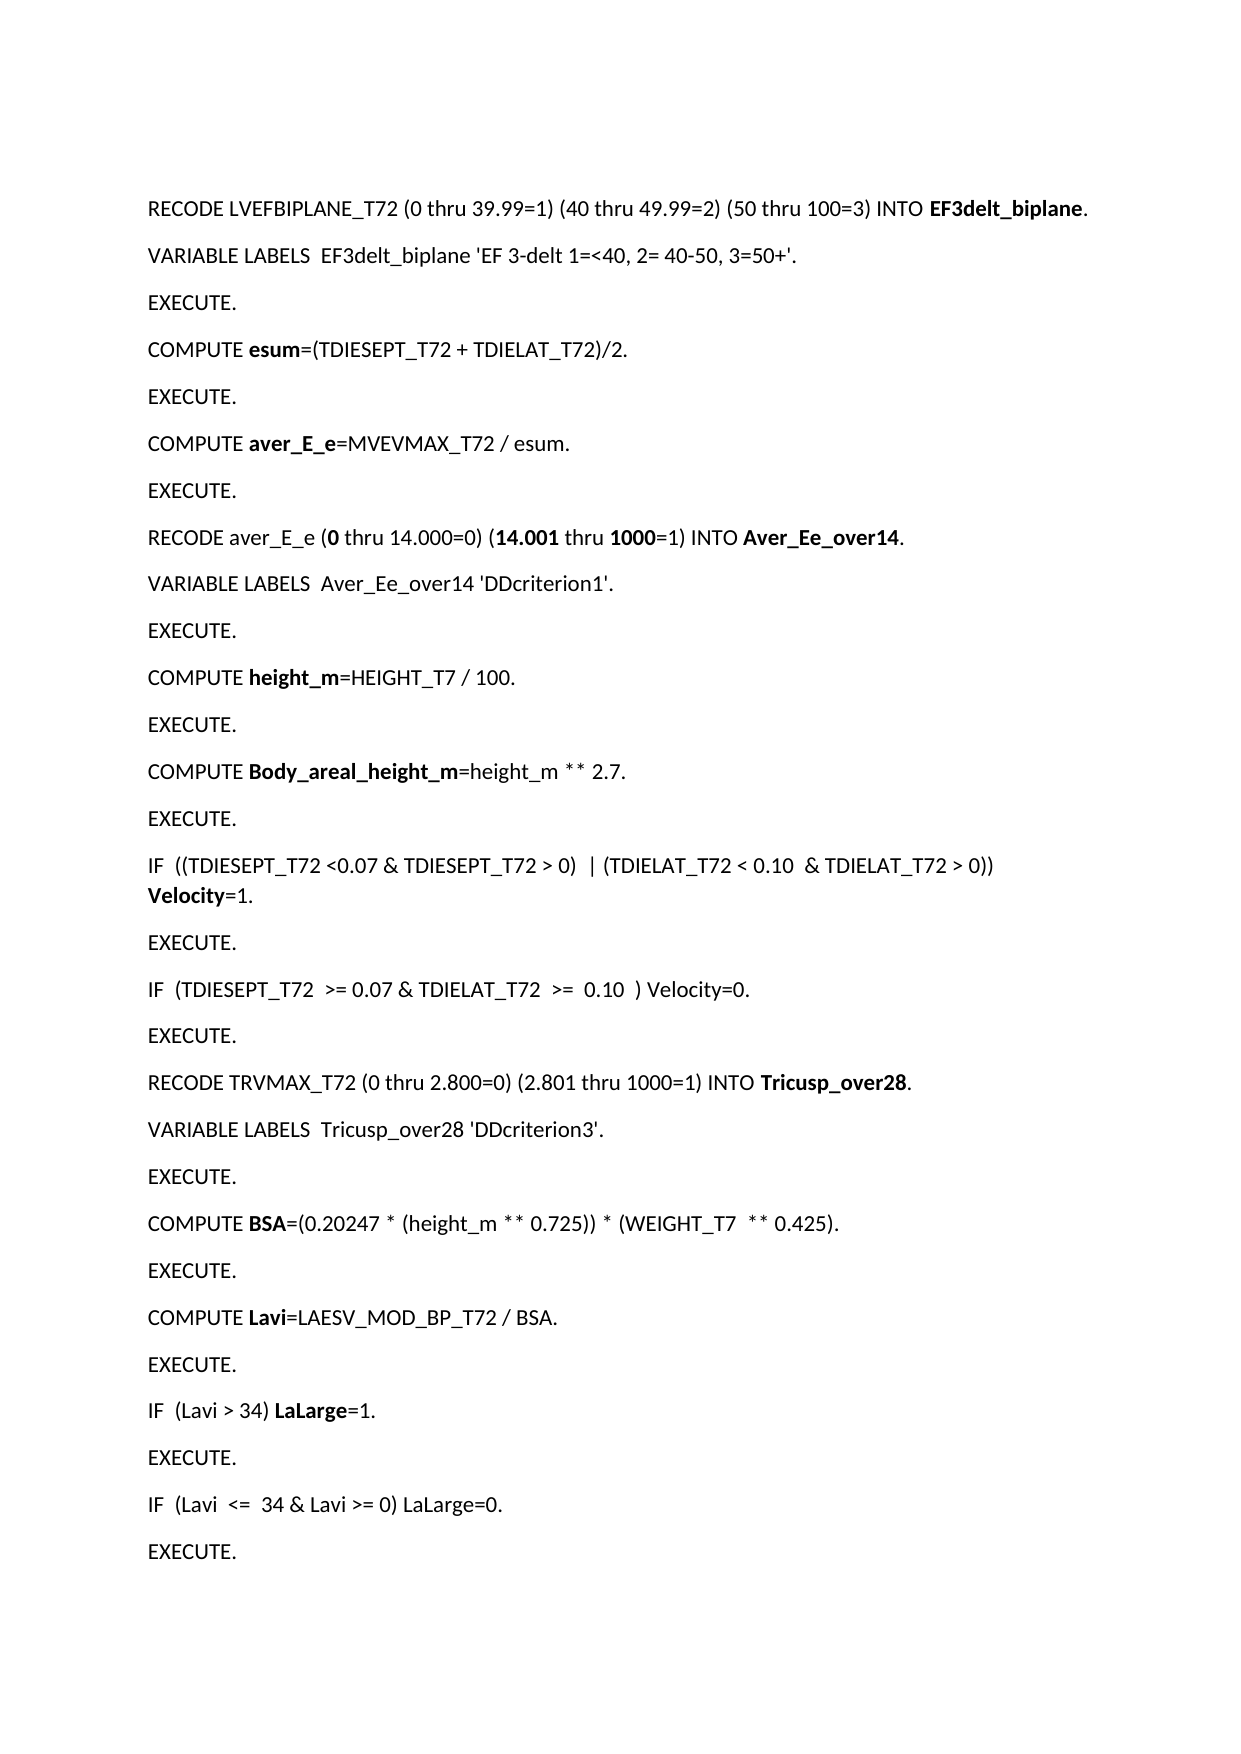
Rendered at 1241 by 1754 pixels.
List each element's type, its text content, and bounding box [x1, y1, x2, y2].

text EXECUTE. [148, 616, 1093, 644]
text COMPUTE esum=(TDIESEPT_T72 + TDIELAT_T72)/2. [148, 335, 1093, 363]
text COMPUTE BSA=(0.20247 * (height_m ** 0.725)) * (WEIGHT_T7 ** 0.425). [148, 1209, 1093, 1237]
text EXECUTE. [148, 476, 1093, 504]
text IF (TDIESEPT_T72 >= 0.07 & TDIELAT_T72 >= 0.10 ) Velocity=0. [148, 975, 1093, 1003]
text IF ((TDIESEPT_T72 <0.07 & TDIESEPT_T72 > 0) | (TDIELAT_T72 < 0.10 & TDIELAT_T72 > 0)) Velocity=1. [148, 851, 1093, 909]
text EXECUTE. [148, 288, 1093, 316]
text IF (Lavi <= 34 & Lavi >= 0) LaLarge=0. [148, 1490, 1093, 1518]
text EXECUTE. [148, 1256, 1093, 1284]
text IF (Lavi > 34) LaLarge=1. [148, 1397, 1093, 1424]
text EXECUTE. [148, 1443, 1093, 1471]
text EXECUTE. [148, 928, 1093, 956]
text COMPUTE height_m=HEIGHT_T7 / 100. [148, 663, 1093, 691]
text RECODE TRVMAX_T72 (0 thru 2.800=0) (2.801 thru 1000=1) INTO Tricusp_over28. [148, 1068, 1093, 1096]
text EXECUTE. [148, 382, 1093, 410]
text COMPUTE aver_E_e=MVEVMAX_T72 / esum. [148, 429, 1093, 457]
text EXECUTE. [148, 1162, 1093, 1190]
text EXECUTE. [148, 1022, 1093, 1049]
text COMPUTE Lavi=LAESV_MOD_BP_T72 / BSA. [148, 1303, 1093, 1331]
text EXECUTE. [148, 804, 1093, 832]
text EXECUTE. [148, 710, 1093, 738]
text COMPUTE Body_areal_height_m=height_m ** 2.7. [148, 757, 1093, 785]
text RECODE aver_E_e (0 thru 14.000=0) (14.001 thru 1000=1) INTO Aver_Ee_over14. [148, 523, 1093, 551]
text VARIABLE LABELS EF3delt_biplane 'EF 3-delt 1=<40, 2= 40-50, 3=50+'. [148, 241, 1093, 269]
text EXECUTE. [148, 1537, 1093, 1565]
text EXECUTE. [148, 1350, 1093, 1378]
text VARIABLE LABELS Aver_Ee_over14 'DDcriterion1'. [148, 569, 1093, 597]
text VARIABLE LABELS Tricusp_over28 'DDcriterion3'. [148, 1115, 1093, 1143]
text RECODE LVEFBIPLANE_T72 (0 thru 39.99=1) (40 thru 49.99=2) (50 thru 100=3) INTO EF3delt_biplane. [148, 194, 1093, 222]
